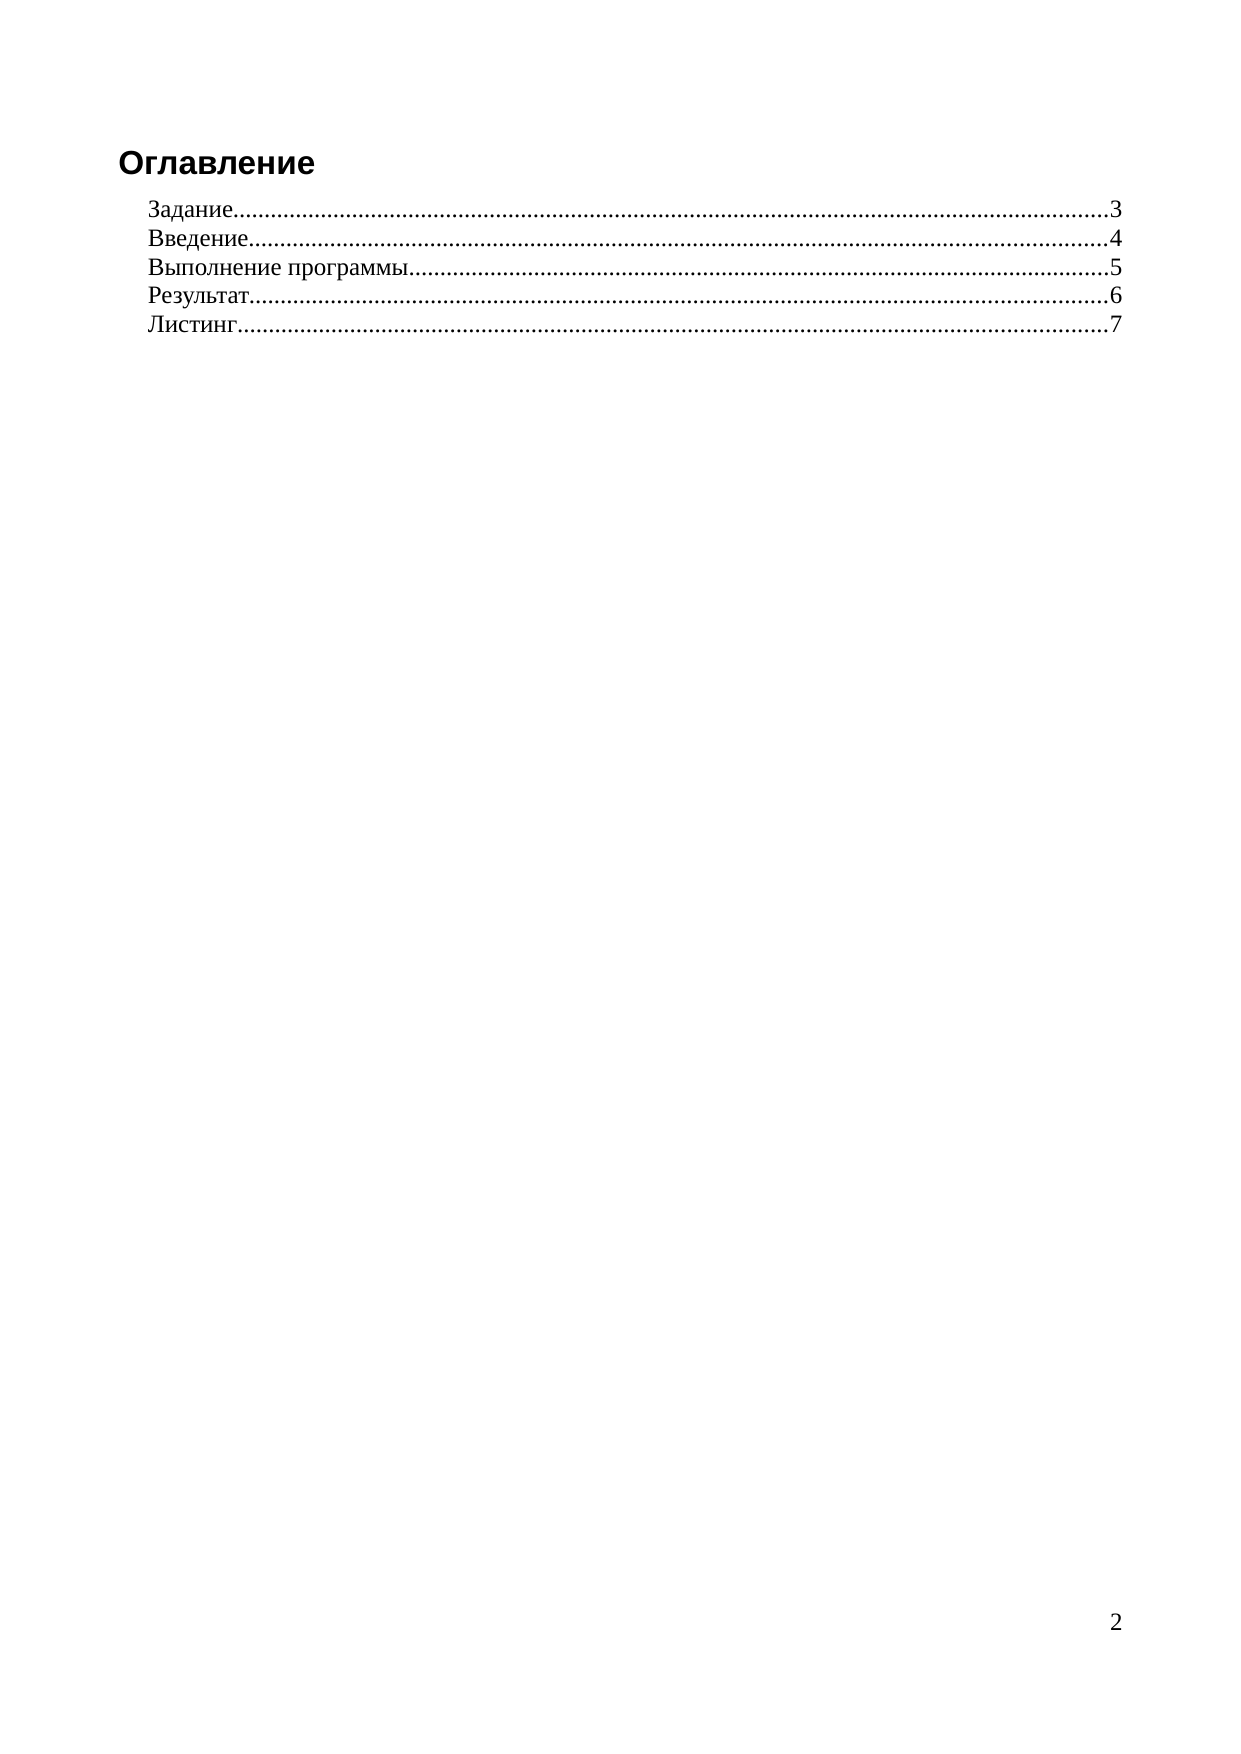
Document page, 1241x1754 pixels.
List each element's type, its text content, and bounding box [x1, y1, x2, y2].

subtitle Оглавление [118, 143, 1122, 182]
text Листинг 7 [148, 309, 1122, 338]
text Результат 6 [148, 280, 1122, 309]
text Введение 4 [148, 223, 1122, 252]
text Выполнение программы 5 [148, 252, 1122, 280]
text Задание 3 [148, 194, 1122, 223]
